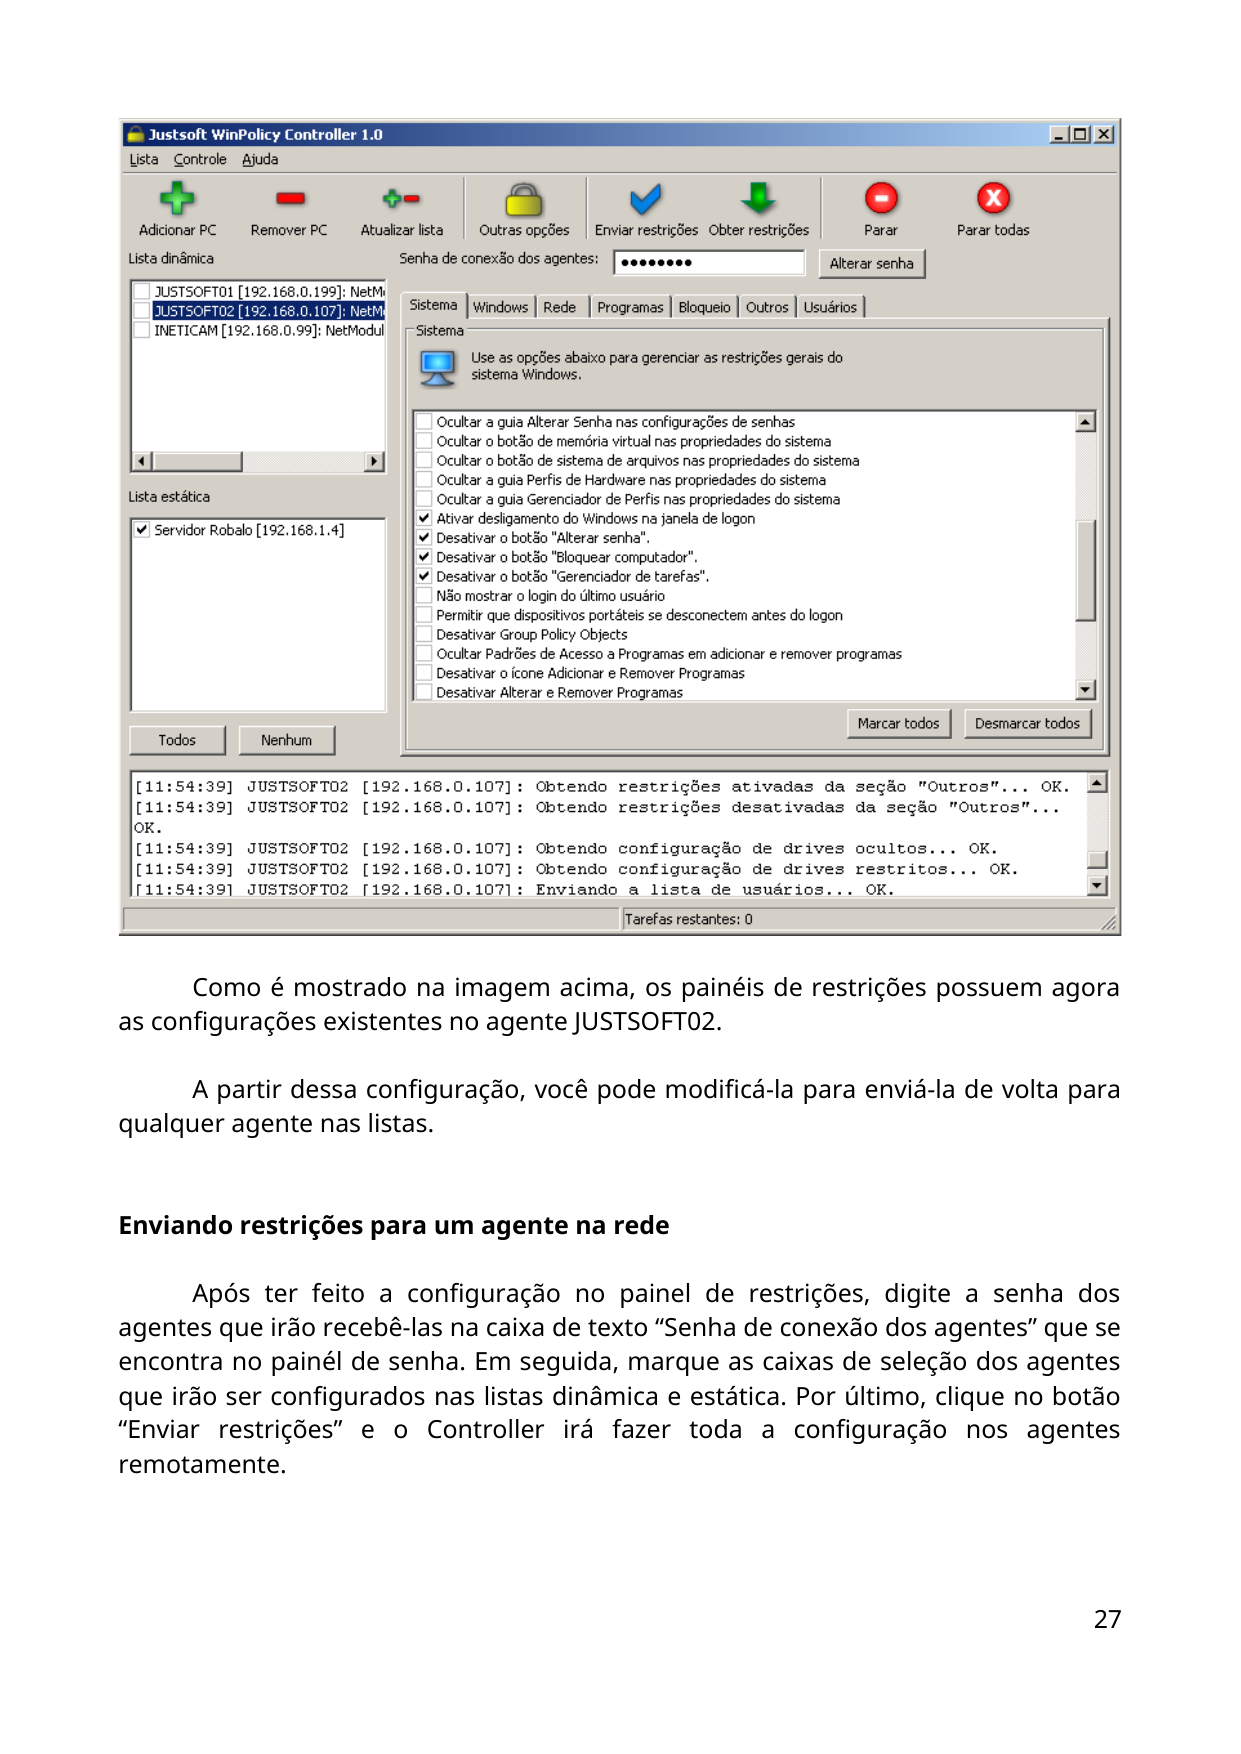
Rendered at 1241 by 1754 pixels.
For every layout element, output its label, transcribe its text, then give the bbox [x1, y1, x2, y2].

picture [118, 118, 1122, 936]
text Como é mostrado na imagem acima, os painéis de restrições possuem agora as configurações existentes no agente JUSTSOFT02. [118, 969, 1122, 1037]
text A partir dessa configuração, você pode modificá-la para enviá-la de volta para qualquer agente nas listas. [118, 1072, 1122, 1140]
text Enviando restrições para um agente na rede [118, 1208, 1122, 1242]
text Após ter feito a configuração no painel de restrições, digite a senha dos agentes que irão recebê-las na caixa de texto “Senha de conexão dos agentes” que se encontra no painél de senha. Em seguida, marque as caixas de seleção dos agentes que irão ser configurados nas listas dinâmica e estática. Por último, clique no botão “Enviar restrições” e o Controller irá fazer toda a configuração nos agentes remotamente. [118, 1276, 1122, 1480]
